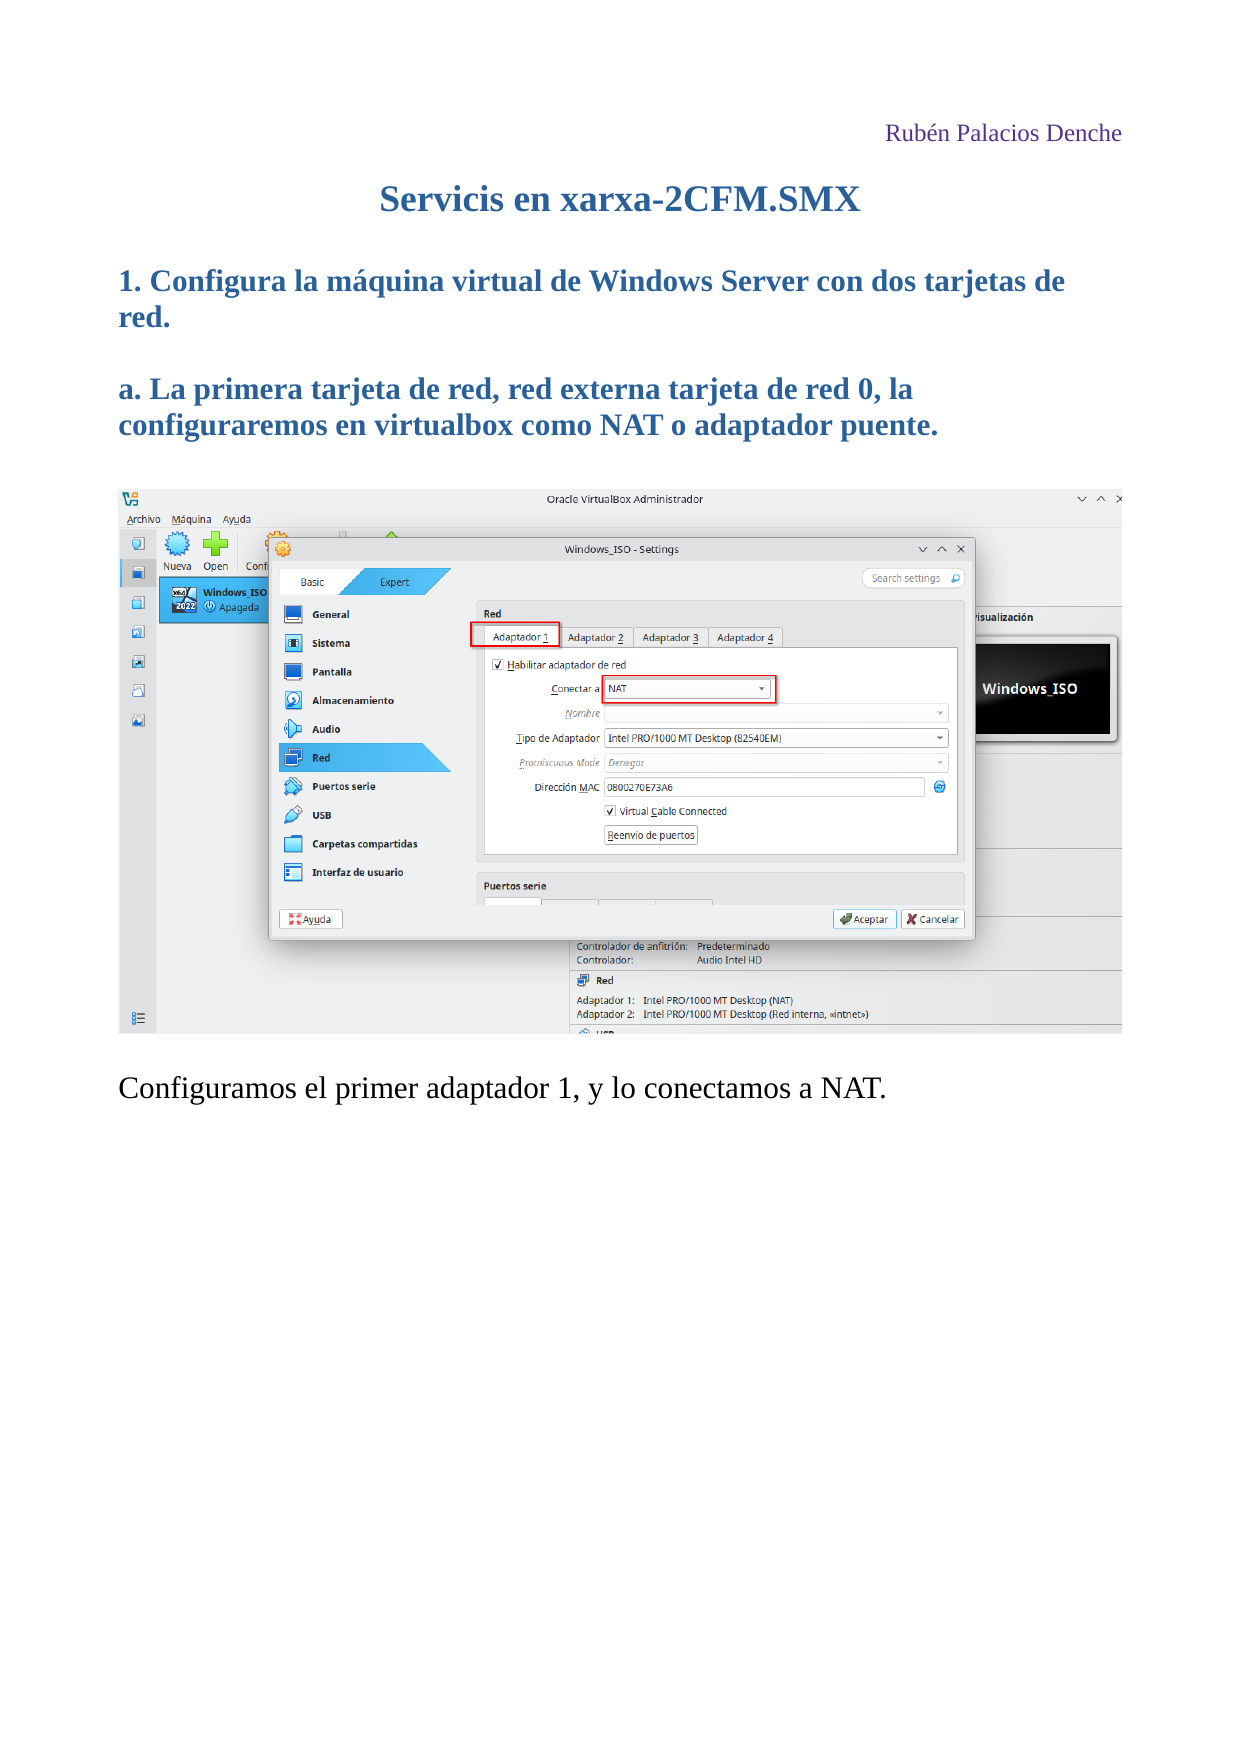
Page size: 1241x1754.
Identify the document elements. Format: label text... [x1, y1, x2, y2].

text Configuramos el primer adaptador 1, y lo conectamos a NAT. [118, 1069, 1122, 1106]
text 1. Configura la máquina virtual de Windows Server con dos tarjetas de red. [118, 263, 1122, 334]
text Servicis en xarxa-2CFM.SMX [118, 176, 1122, 219]
text a. La primera tarjeta de red, red externa tarjeta de red 0, la configuraremos en virtualbox como NAT o adaptador puente. [118, 370, 1122, 442]
picture [118, 489, 1123, 1034]
